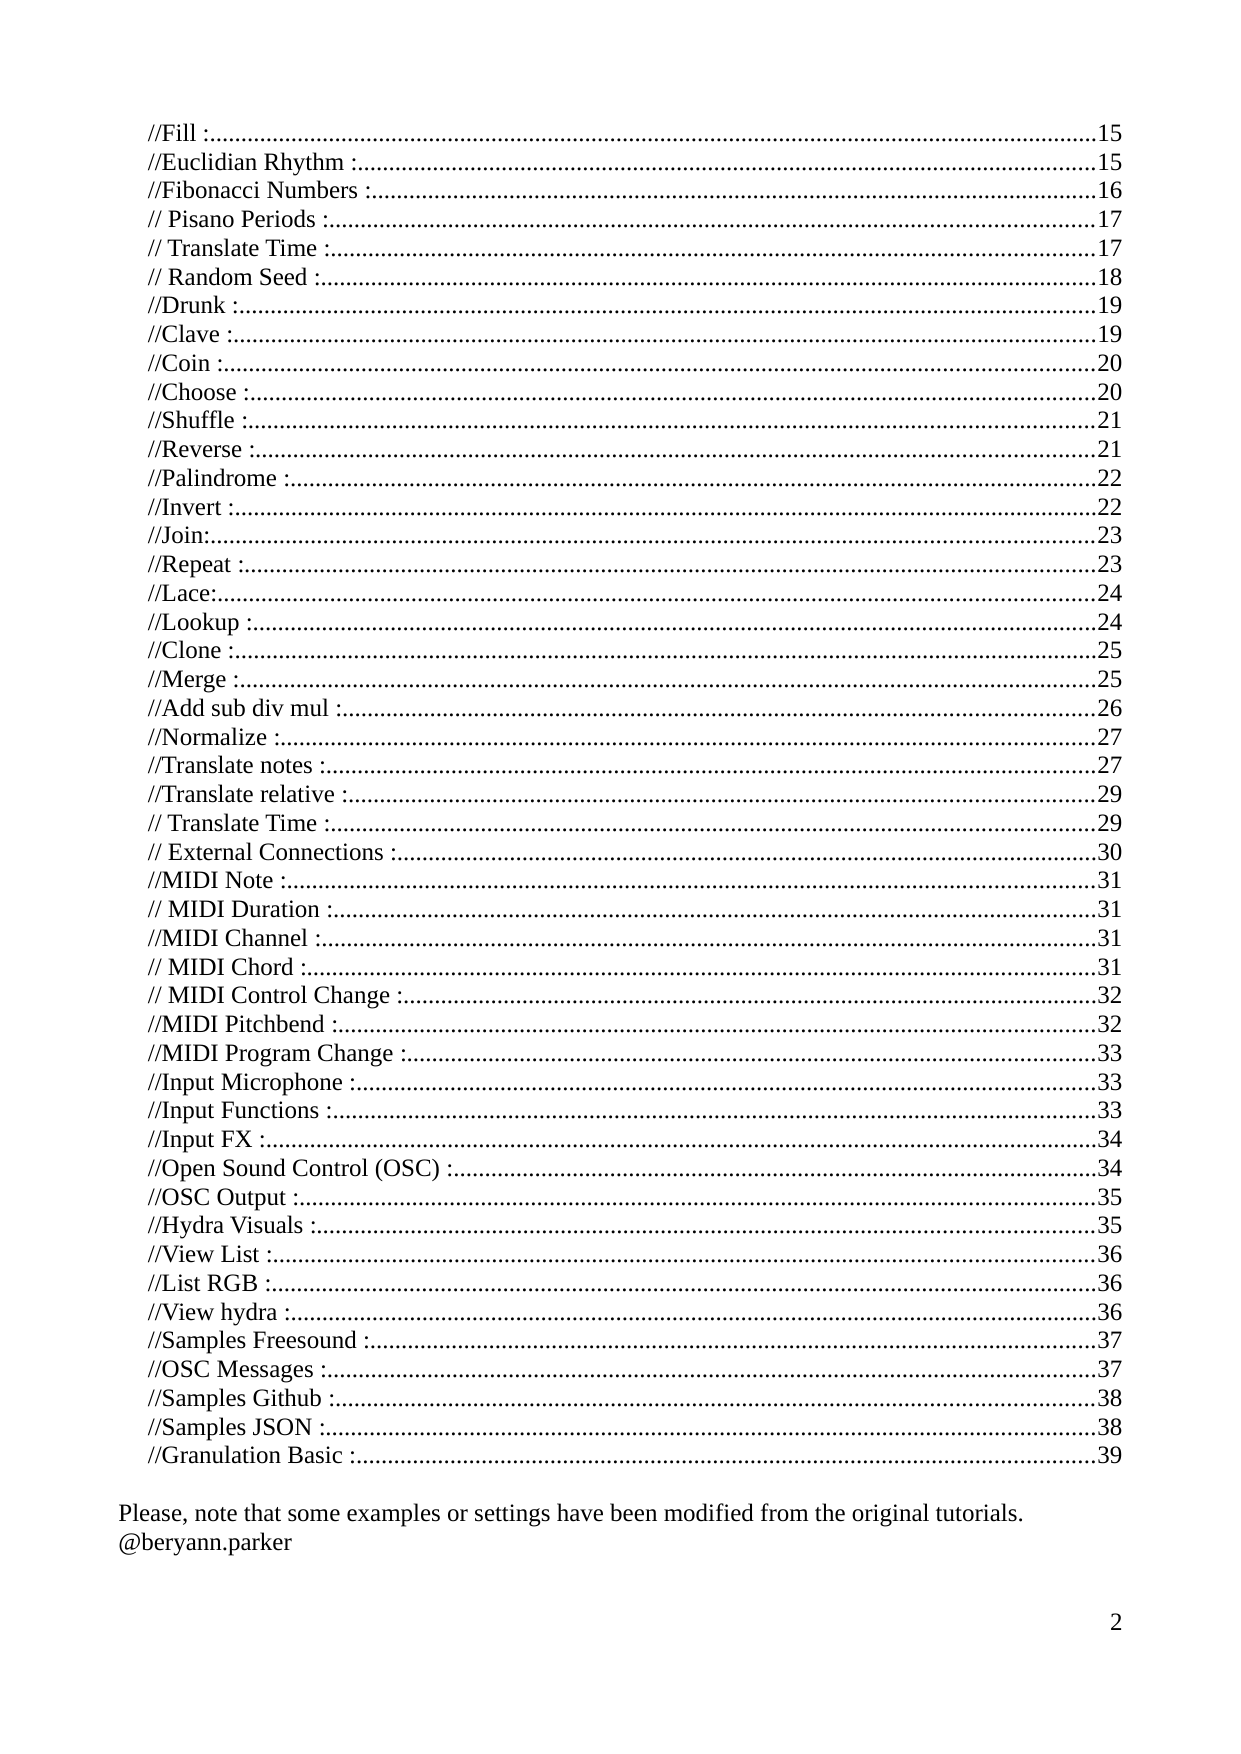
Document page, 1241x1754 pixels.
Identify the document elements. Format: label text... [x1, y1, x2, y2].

text //Translate relative : 29 [148, 779, 1122, 808]
text @beryann.parker [118, 1527, 1122, 1556]
text //Lace: 24 [148, 578, 1122, 607]
text // MIDI Control Change : 32 [148, 981, 1122, 1009]
text //Samples JSON : 38 [148, 1412, 1122, 1441]
text //MIDI Channel : 31 [148, 923, 1122, 952]
text //Drunk : 19 [148, 291, 1122, 319]
text //Granulation Basic : 39 [148, 1441, 1122, 1469]
text //Input Microphone : 33 [148, 1067, 1122, 1096]
text //Join: 23 [148, 521, 1122, 549]
text //Euclidian Rhythm : 15 [148, 147, 1122, 176]
text //OSC Output : 35 [148, 1182, 1122, 1211]
text //Hydra Visuals : 35 [148, 1211, 1122, 1239]
text //Samples Github : 38 [148, 1383, 1122, 1412]
text //Lookup : 24 [148, 607, 1122, 636]
text // MIDI Chord : 31 [148, 952, 1122, 981]
text //OSC Messages : 37 [148, 1354, 1122, 1383]
text //Choose : 20 [148, 377, 1122, 406]
text //View hydra : 36 [148, 1297, 1122, 1326]
text //Input FX : 34 [148, 1124, 1122, 1153]
text //Repeat : 23 [148, 549, 1122, 578]
text Please, note that some examples or settings have been modified from the original tutorials. [118, 1498, 1122, 1527]
text //Samples Freesound : 37 [148, 1326, 1122, 1354]
text // Translate Time : 29 [148, 808, 1122, 837]
text //Translate notes : 27 [148, 751, 1122, 779]
text //Fill : 15 [148, 118, 1122, 147]
text //Merge : 25 [148, 664, 1122, 693]
text //Input Functions : 33 [148, 1096, 1122, 1124]
text //Shuffle : 21 [148, 406, 1122, 434]
text //List RGB : 36 [148, 1268, 1122, 1297]
text //MIDI Program Change : 33 [148, 1038, 1122, 1067]
text //Invert : 22 [148, 492, 1122, 521]
text //Open Sound Control (OSC) : 34 [148, 1153, 1122, 1182]
text //Palindrome : 22 [148, 463, 1122, 492]
text //View List : 36 [148, 1239, 1122, 1268]
text // MIDI Duration : 31 [148, 894, 1122, 923]
text //Clone : 25 [148, 636, 1122, 664]
text //Reverse : 21 [148, 434, 1122, 463]
text //MIDI Pitchbend : 32 [148, 1009, 1122, 1038]
text // Pisano Periods : 17 [148, 204, 1122, 233]
text //Add sub div mul : 26 [148, 693, 1122, 722]
text // Random Seed : 18 [148, 262, 1122, 291]
text //MIDI Note : 31 [148, 866, 1122, 894]
text // External Connections : 30 [148, 837, 1122, 866]
text // Translate Time : 17 [148, 233, 1122, 262]
text //Clave : 19 [148, 319, 1122, 348]
text //Coin : 20 [148, 348, 1122, 377]
text //Normalize : 27 [148, 722, 1122, 751]
text //Fibonacci Numbers : 16 [148, 176, 1122, 204]
